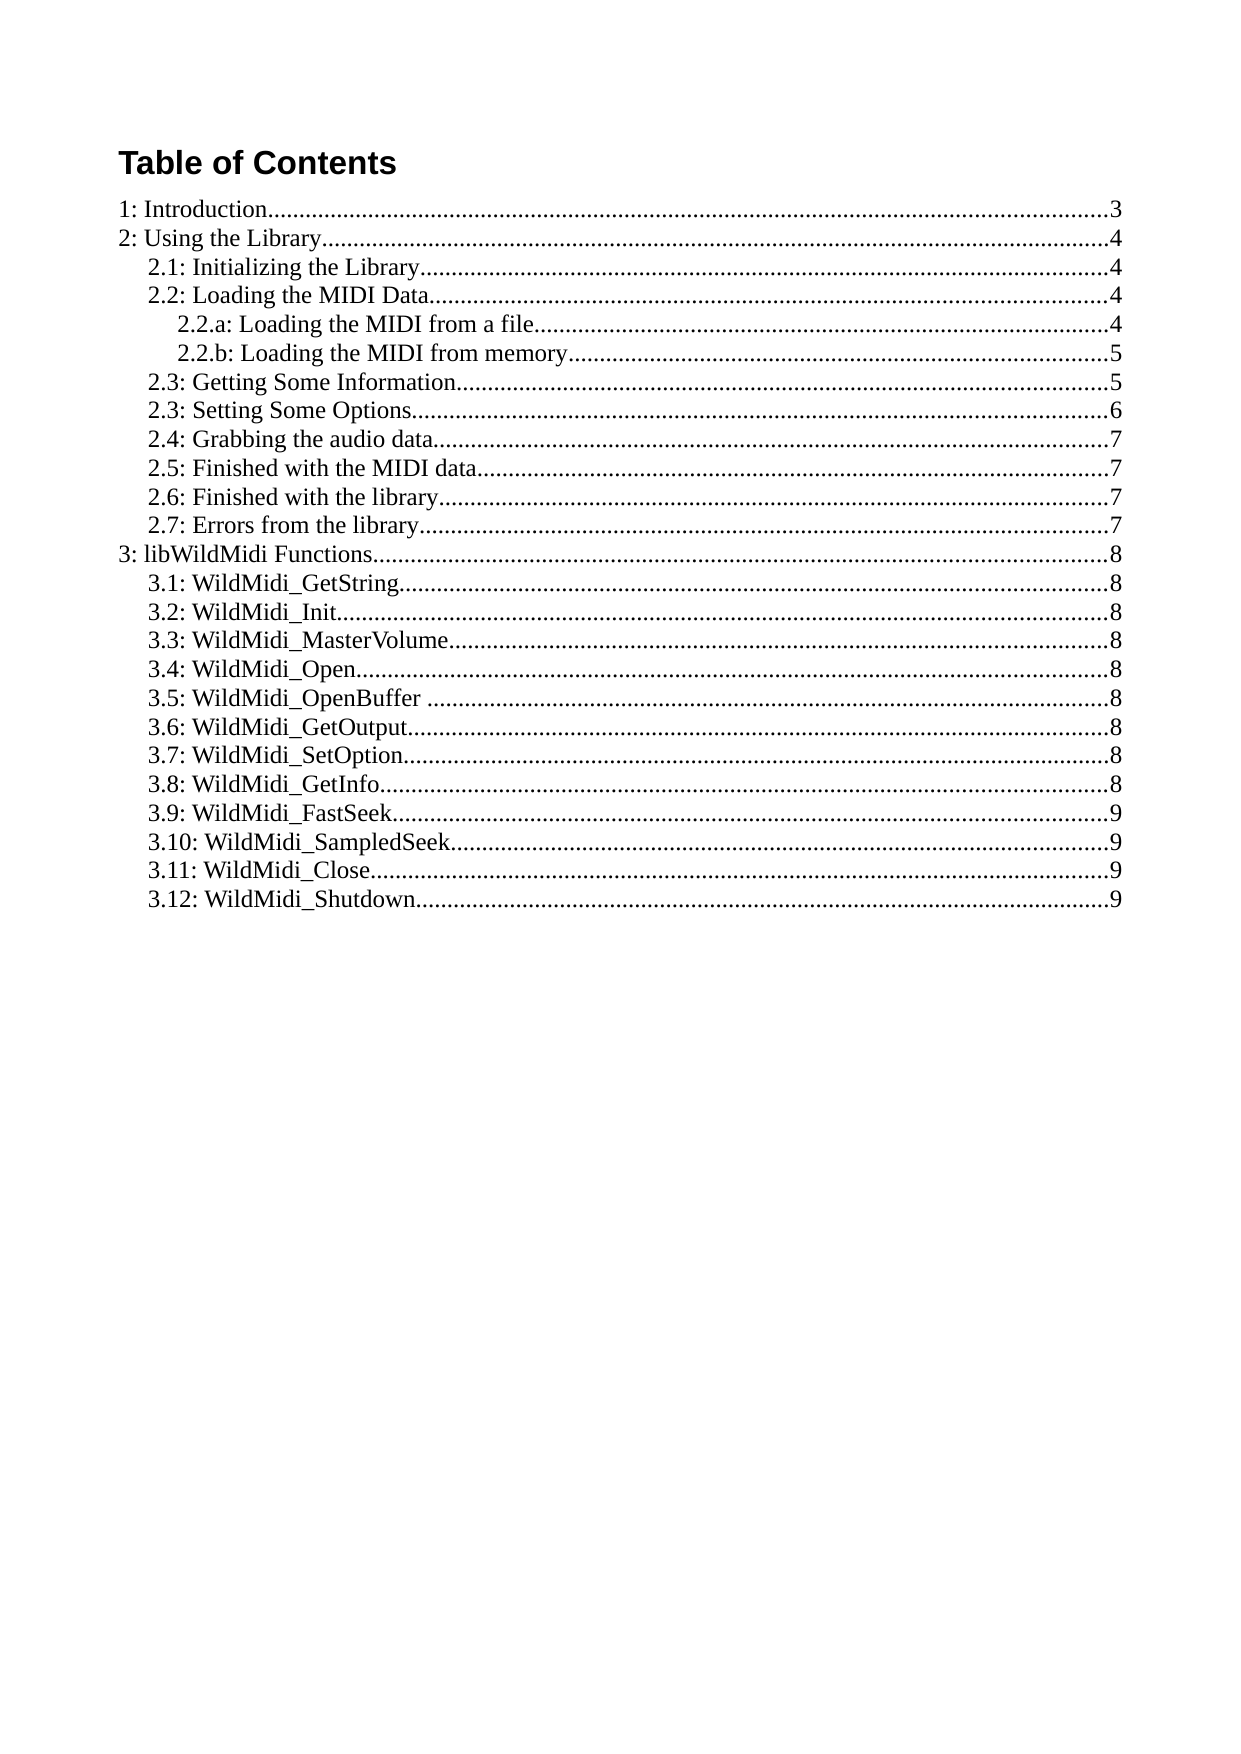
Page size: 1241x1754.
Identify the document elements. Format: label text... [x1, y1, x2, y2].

text 3.11: WildMidi_Close 9 [148, 855, 1122, 884]
subtitle Table of Contents [118, 143, 1122, 182]
text 1: Introduction 3 [118, 194, 1122, 223]
text 2.6: Finished with the library 7 [148, 482, 1122, 510]
text 3: libWildMidi Functions 8 [118, 539, 1122, 568]
text 2.1: Initializing the Library 4 [148, 252, 1122, 280]
text 3.12: WildMidi_Shutdown 9 [148, 884, 1122, 913]
text 2.3: Setting Some Options 6 [148, 395, 1122, 424]
text 3.3: WildMidi_MasterVolume 8 [148, 625, 1122, 654]
text 3.7: WildMidi_SetOption 8 [148, 740, 1122, 769]
text 3.10: WildMidi_SampledSeek 9 [148, 827, 1122, 855]
text 3.8: WildMidi_GetInfo 8 [148, 769, 1122, 798]
text 3.4: WildMidi_Open 8 [148, 654, 1122, 683]
text 2.7: Errors from the library 7 [148, 510, 1122, 539]
text 3.5: WildMidi_OpenBuffer 8 [148, 683, 1122, 712]
text 2.2: Loading the MIDI Data 4 [148, 280, 1122, 309]
text 2.2.b: Loading the MIDI from memory 5 [177, 338, 1122, 367]
text 2.2.a: Loading the MIDI from a file 4 [177, 309, 1122, 338]
text 3.1: WildMidi_GetString 8 [148, 568, 1122, 597]
text 3.6: WildMidi_GetOutput 8 [148, 712, 1122, 740]
text 2: Using the Library 4 [118, 223, 1122, 252]
text 3.2: WildMidi_Init 8 [148, 597, 1122, 625]
text 2.4: Grabbing the audio data 7 [148, 424, 1122, 453]
text 2.3: Getting Some Information 5 [148, 367, 1122, 395]
text 2.5: Finished with the MIDI data 7 [148, 453, 1122, 482]
text 3.9: WildMidi_FastSeek 9 [148, 798, 1122, 827]
